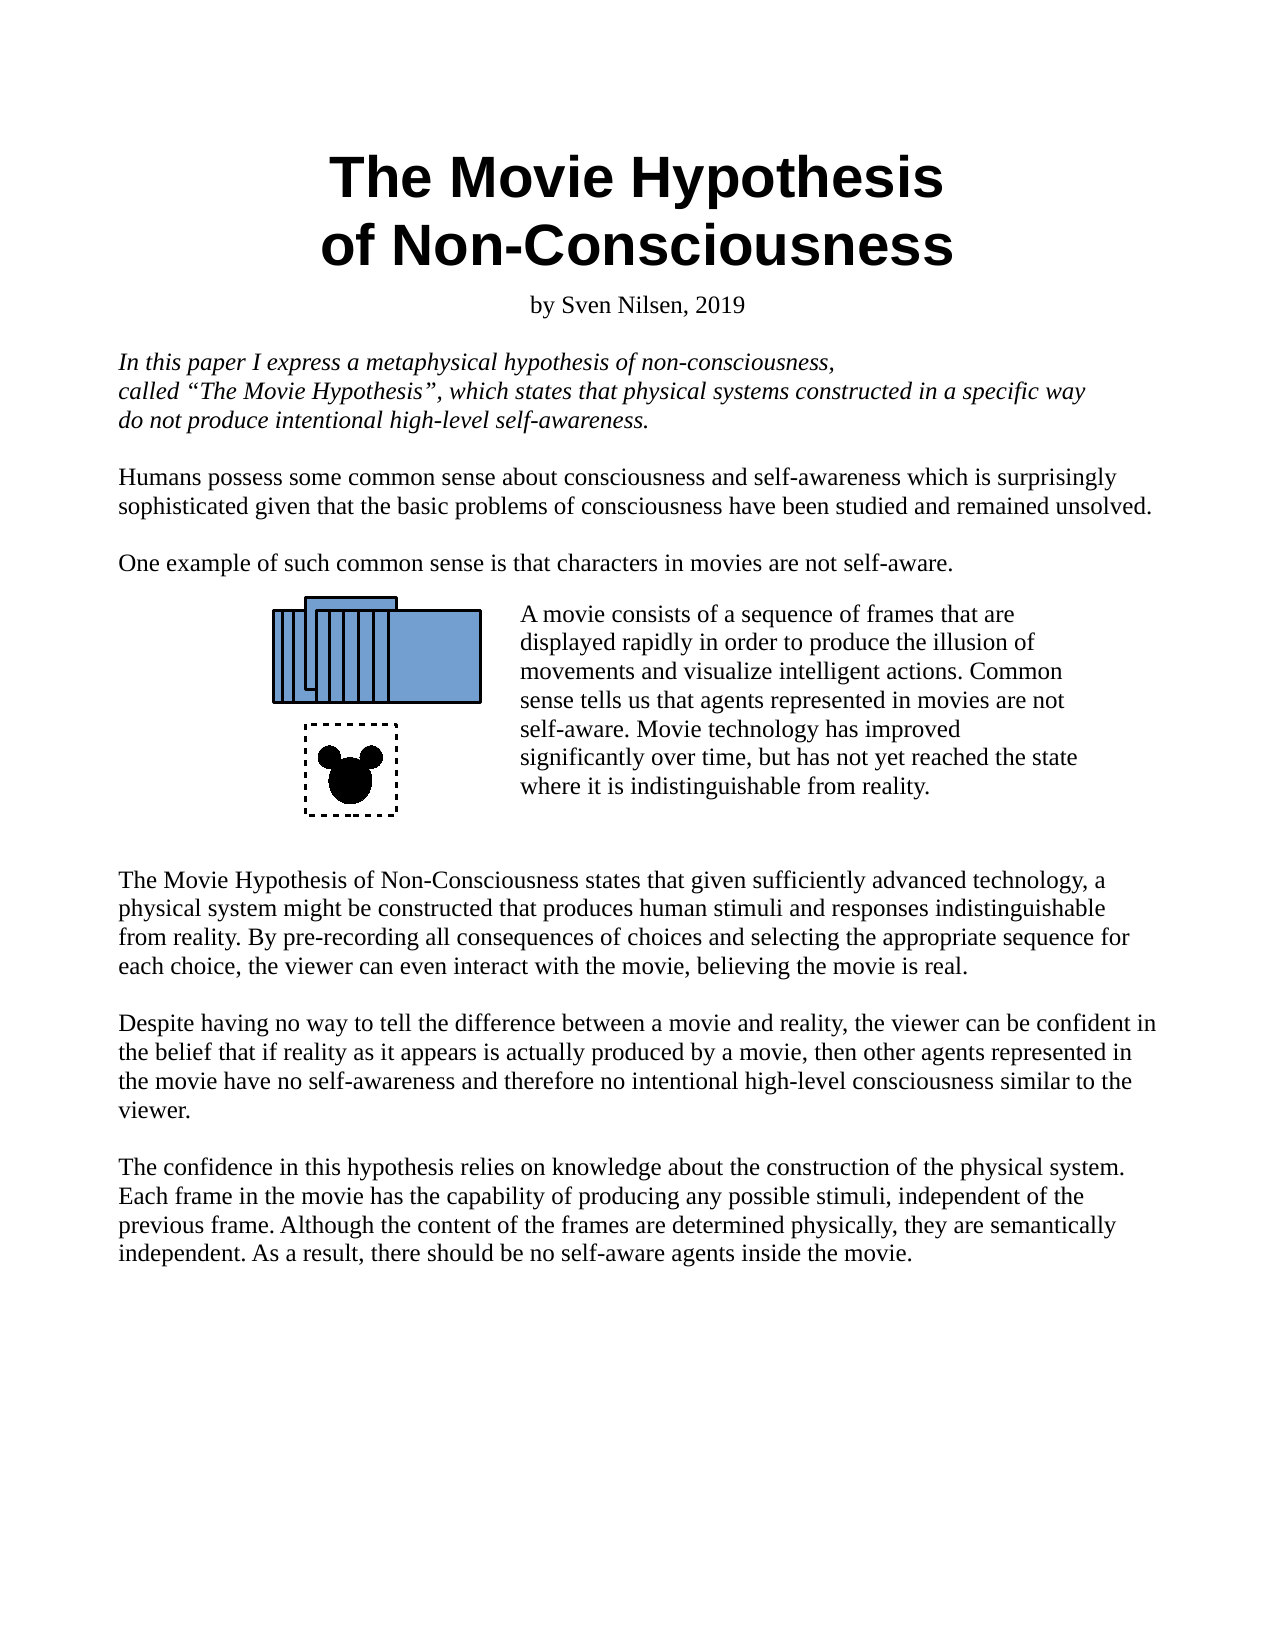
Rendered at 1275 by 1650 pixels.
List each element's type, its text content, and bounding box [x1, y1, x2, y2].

text Despite having no way to tell the difference between a movie and reality, the viewer can be confident in the belief that if reality as it appears is actually produced by a movie, then other agents represented in the movie have no self-awareness and therefore no intentional high-level consciousness similar to the viewer. [118, 1008, 1157, 1123]
text Humans possess some common sense about consciousness and self-awareness which is surprisingly sophisticated given that the basic problems of consciousness have been studied and remained unsolved. [118, 462, 1157, 520]
title The Movie Hypothesis of Non-Consciousness [118, 143, 1157, 277]
text The Movie Hypothesis of Non-Consciousness states that given sufficiently advanced technology, a physical system might be constructed that produces human stimuli and responses indistinguishable from reality. By pre-recording all consequences of choices and selecting the appropriate sequence for each choice, the viewer can even interact with the movie, believing the movie is real. [118, 865, 1157, 980]
text by Sven Nilsen, 2019 [118, 290, 1157, 318]
text do not produce intentional high-level self-awareness. [118, 405, 1157, 433]
text The confidence in this hypothesis relies on knowledge about the construction of the physical system. Each frame in the movie has the capability of producing any possible stimuli, independent of the previous frame. Although the content of the frames are determined physically, they are semantically independent. As a result, there should be no self-aware agents inside the movie. [118, 1152, 1157, 1267]
text One example of such common sense is that characters in movies are not self-aware. [118, 548, 1157, 577]
text In this paper I express a metaphysical hypothesis of non-consciousness, called “The Movie Hypothesis”, which states that physical systems constructed in a specific way [118, 347, 1157, 405]
